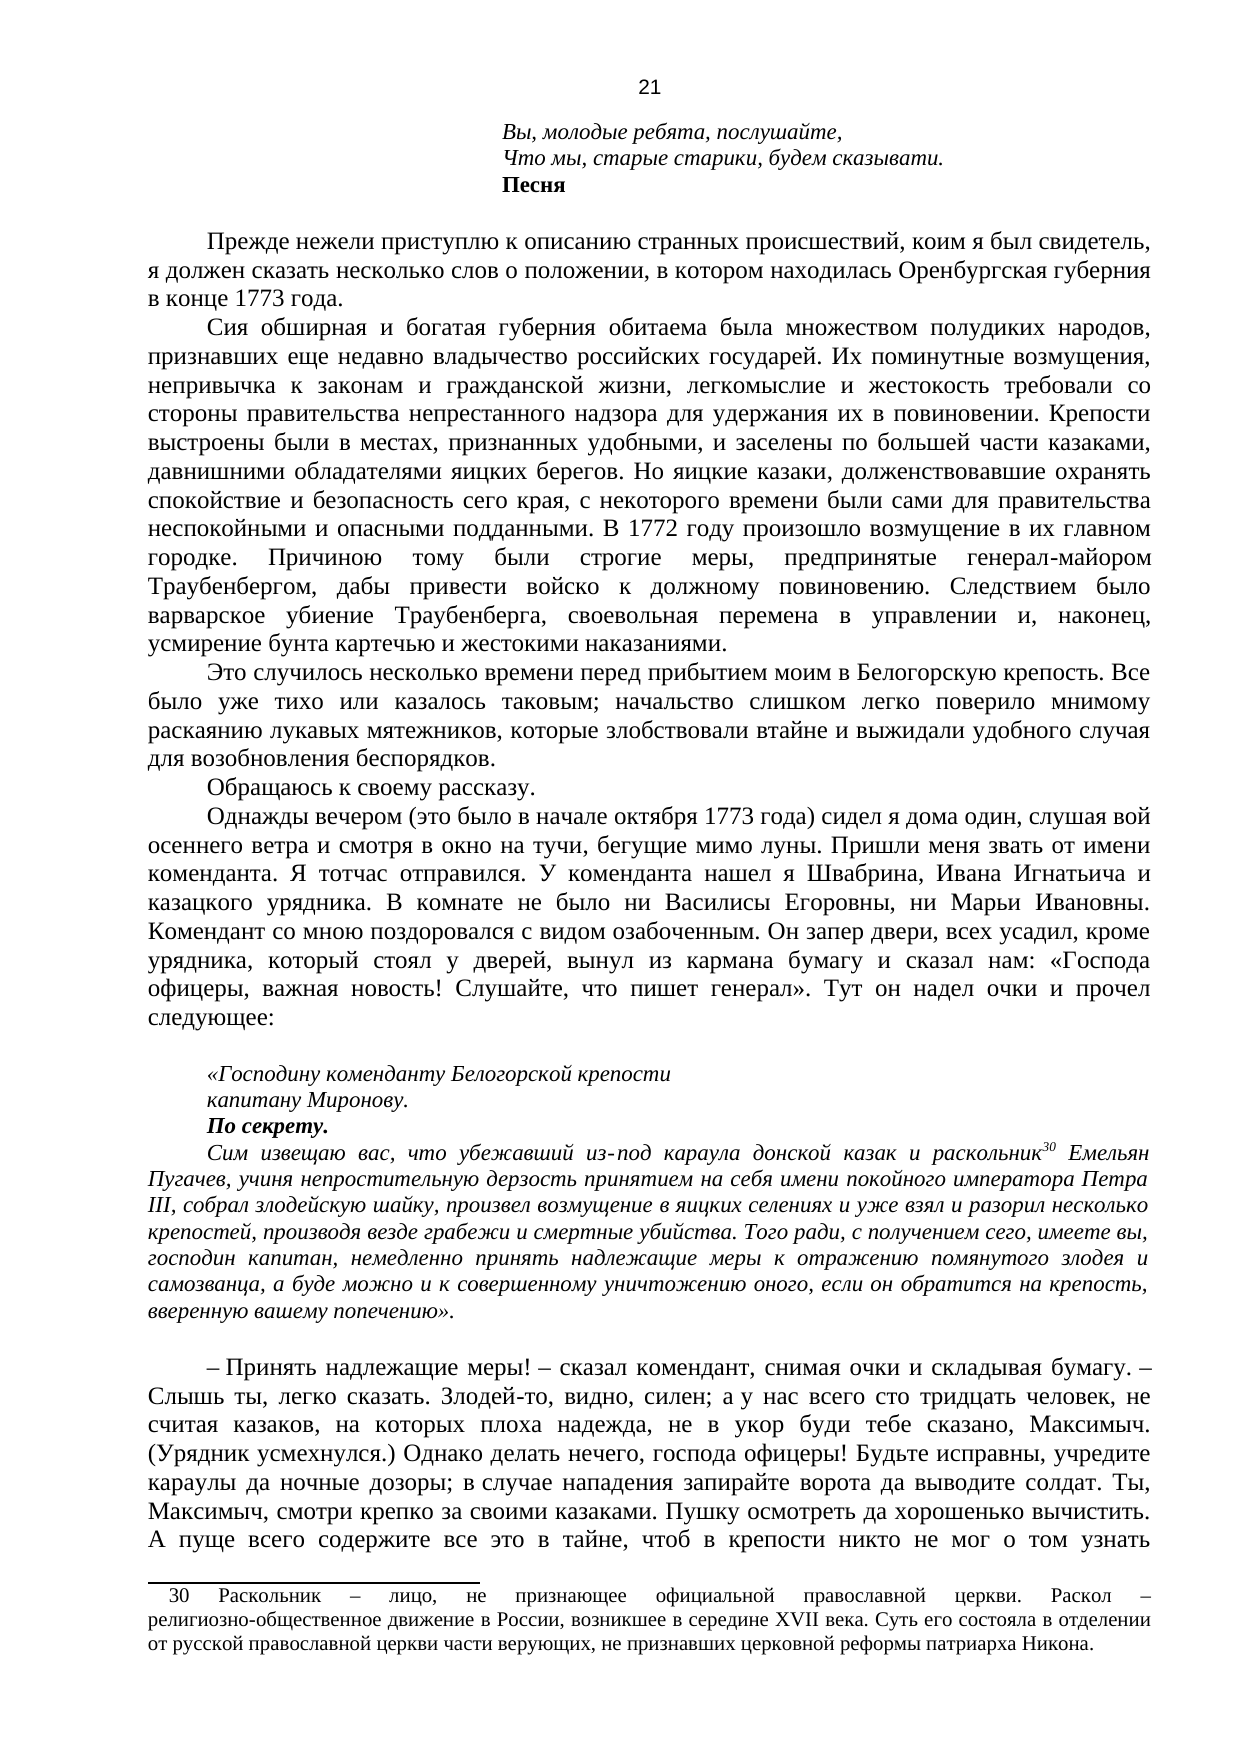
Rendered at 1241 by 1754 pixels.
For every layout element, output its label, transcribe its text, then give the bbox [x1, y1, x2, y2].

text По секрету. [148, 1112, 1152, 1139]
text Раскольник – лицо, не признающее официальной православной церкви. Раскол – религиозно‑общественное движение в России, возникшее в середине XVII века. Суть его состояла в отделении от русской православной церкви части верующих, не признавших церковной реформы патриарха Никона. [148, 1583, 1152, 1655]
text Сим извещаю вас, что убежавший из‑под караула донской казак и раскольник Емельян Пугачев, учиня непростительную дерзость принятием на себя имени покойного императора Петра III, собрал злодейскую шайку, произвел возмущение в яицких селениях и уже взял и разорил несколько крепостей, производя везде грабежи и смертные убийства. Того ради, с получением сего, имеете вы, господин капитан, немедленно принять надлежащие меры к отражению помянутого злодея и самозванца, а буде можно и к совершенному уничтожению оного, если он обратится на крепость, вверенную вашему попечению». [148, 1139, 1152, 1323]
text Что мы, старые старики, будем сказывати. [460, 144, 1152, 171]
text – Принять надлежащие меры! – сказал комендант, снимая очки и складывая бумагу. – Слышь ты, легко сказать. Злодей‑то, видно, силен; а у нас всего сто тридцать человек, не считая казаков, на которых плоха надежда, не в укор буди тебе сказано, Максимыч. (Урядник усмехнулся.) Однако делать нечего, господа офицеры! Будьте исправны, учредите караулы да ночные дозоры; в случае нападения запирайте ворота да выводите солдат. Ты, Максимыч, смотри крепко за своими казаками. Пушку осмотреть да хорошенько вычистить. А пуще всего содержите все это в тайне, чтоб в крепости никто не мог о том узнать [148, 1352, 1152, 1553]
text Сия обширная и богатая губерния обитаема была множеством полудиких народов, признавших еще недавно владычество российских государей. Их поминутные возмущения, непривычка к законам и гражданской жизни, легкомыслие и жестокость требовали со стороны правительства непрестанного надзора для удержания их в повиновении. Крепости выстроены были в местах, признанных удобными, и заселены по большей части казаками, давнишними обладателями яицких берегов. Но яицкие казаки, долженствовавшие охранять спокойствие и безопасность сего края, с некоторого времени были сами для правительства неспокойными и опасными подданными. В 1772 году произошло возмущение в их главном городке. Причиною тому были строгие меры, предпринятые генерал‑майором Траубенбергом, дабы привести войско к должному повиновению. Следствием было варварское убиение Траубенберга, своевольная перемена в управлении и, наконец, усмирение бунта картечью и жестокими наказаниями. [148, 312, 1152, 657]
text капитану Миронову. [148, 1086, 1152, 1112]
text Песня [460, 171, 1152, 197]
text Обращаюсь к своему рассказу. [148, 772, 1152, 801]
text Вы, молодые ребята, послушайте, [460, 118, 1152, 144]
text «Господину коменданту Белогорской крепости [148, 1060, 1152, 1086]
text Это случилось несколько времени перед прибытием моим в Белогорскую крепость. Все было уже тихо или казалось таковым; начальство слишком легко поверило мнимому раскаянию лукавых мятежников, которые злобствовали втайне и выжидали удобного случая для возобновления беспорядков. [148, 657, 1152, 772]
text Однажды вечером (это было в начале октября 1773 года) сидел я дома один, слушая вой осеннего ветра и смотря в окно на тучи, бегущие мимо луны. Пришли меня звать от имени коменданта. Я тотчас отправился. У коменданта нашел я Швабрина, Ивана Игнатьича и казацкого урядника. В комнате не было ни Василисы Егоровны, ни Марьи Ивановны. Комендант со мною поздоровался с видом озабоченным. Он запер двери, всех усадил, кроме урядника, который стоял у дверей, вынул из кармана бумагу и сказал нам: «Господа офицеры, важная новость! Слушайте, что пишет генерал». Тут он надел очки и прочел следующее: [148, 801, 1152, 1031]
text Прежде нежели приступлю к описанию странных происшествий, коим я был свидетель, я должен сказать несколько слов о положении, в котором находилась Оренбургская губерния в конце 1773 года. [148, 226, 1152, 312]
